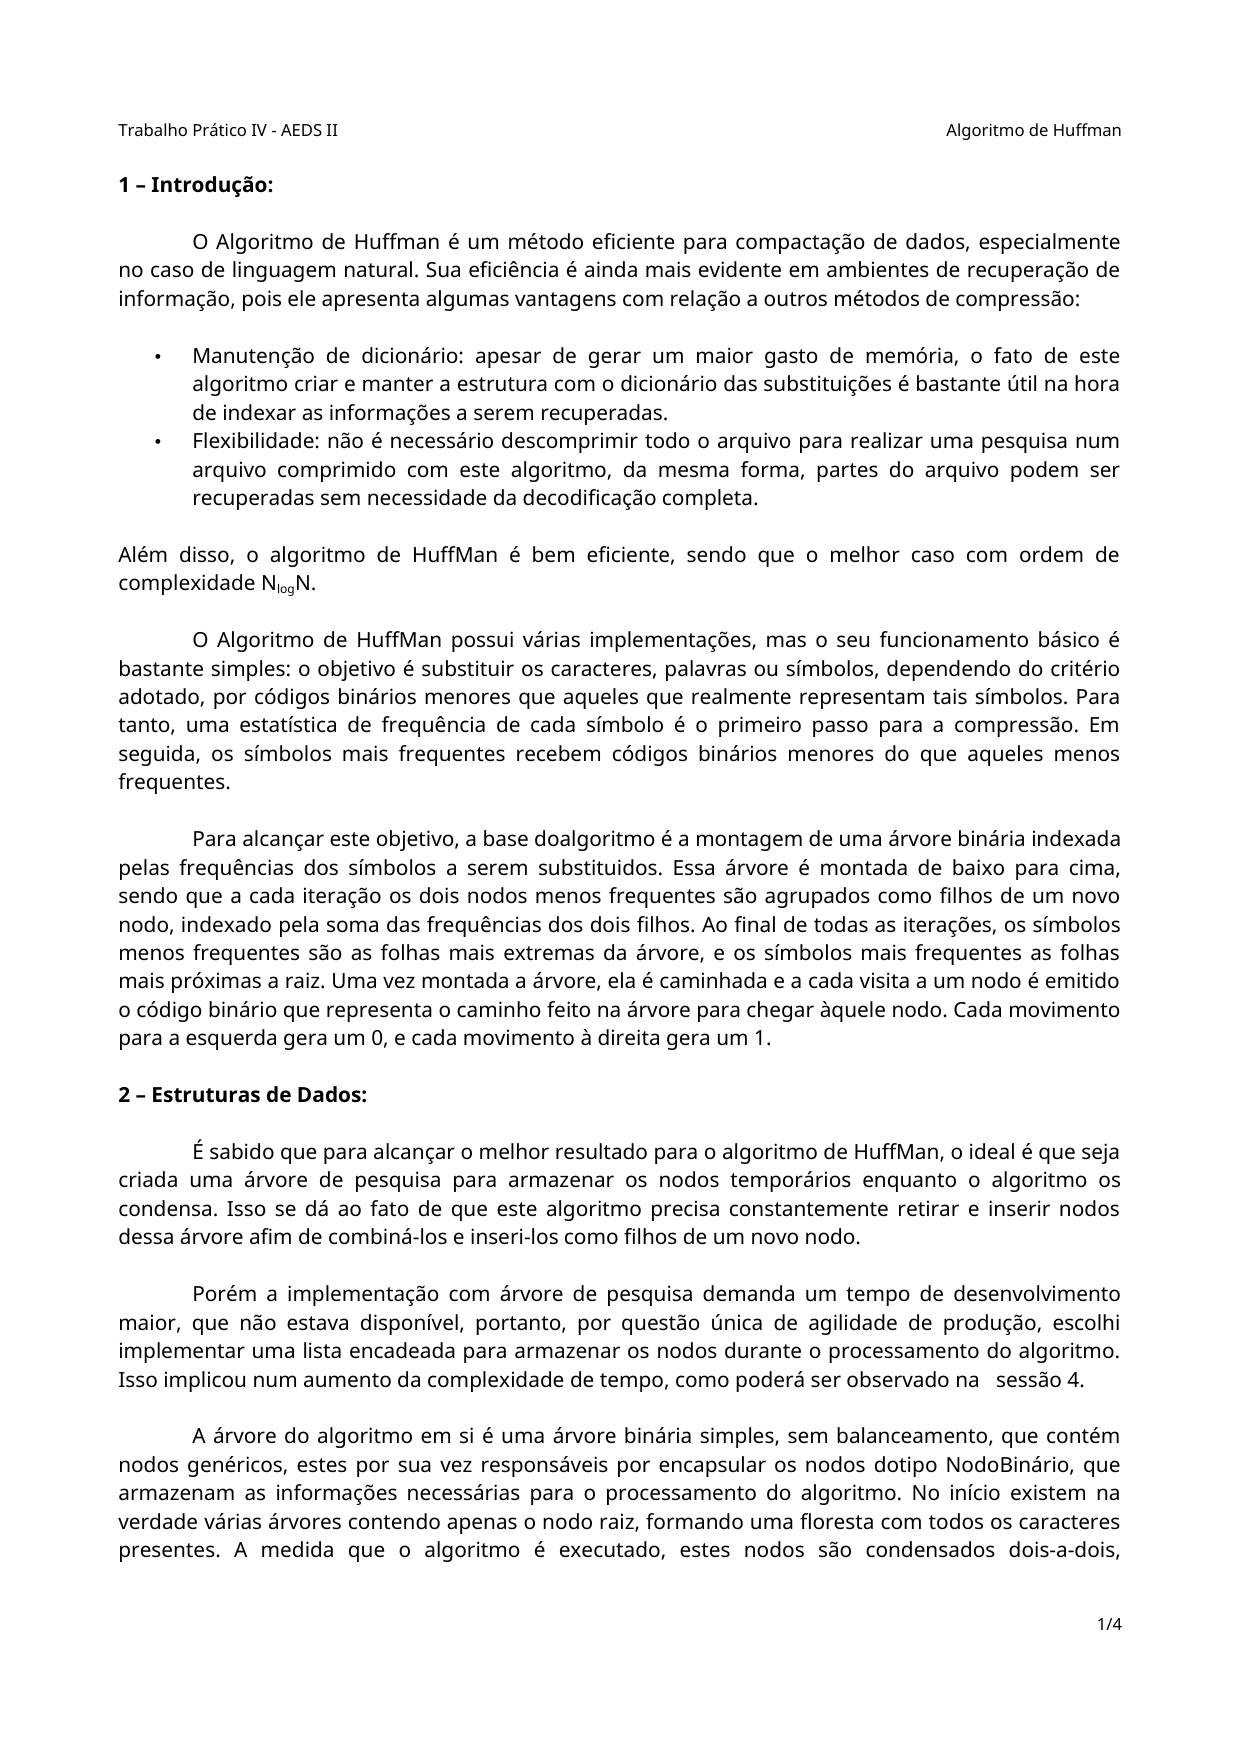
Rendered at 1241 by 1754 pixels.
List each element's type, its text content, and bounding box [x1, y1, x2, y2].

text 1 – Introdução: [118, 170, 1122, 199]
text A árvore do algoritmo em si é uma árvore binária simples, sem balanceamento, que contém nodos genéricos, estes por sua vez responsáveis por encapsular os nodos dotipo NodoBinário, que armazenam as informações necessárias para o processamento do algoritmo. No início existem na verdade várias árvores contendo apenas o nodo raiz, formando uma floresta com todos os caracteres presentes. A medida que o algoritmo é executado, estes nodos são condensados dois-a-dois, [118, 1422, 1122, 1564]
text O Algoritmo de Huffman é um método eficiente para compactação de dados, especialmente no caso de linguagem natural. Sua eficiência é ainda mais evidente em ambientes de recuperação de informação, pois ele apresenta algumas vantagens com relação a outros métodos de compressão: [118, 227, 1122, 312]
text O Algoritmo de HuffMan possui várias implementações, mas o seu funcionamento básico é bastante simples: o objetivo é substituir os caracteres, palavras ou símbolos, dependendo do critério adotado, por códigos binários menores que aqueles que realmente representam tais símbolos. Para tanto, uma estatística de frequência de cada símbolo é o primeiro passo para a compressão. Em seguida, os símbolos mais frequentes recebem códigos binários menores do que aqueles menos frequentes. [118, 625, 1122, 796]
text Para alcançar este objetivo, a base doalgoritmo é a montagem de uma árvore binária indexada pelas frequências dos símbolos a serem substituidos. Essa árvore é montada de baixo para cima, sendo que a cada iteração os dois nodos menos frequentes são agrupados como filhos de um novo nodo, indexado pela soma das frequências dos dois filhos. Ao final de todas as iterações, os símbolos menos frequentes são as folhas mais extremas da árvore, e os símbolos mais frequentes as folhas mais próximas a raiz. Uma vez montada a árvore, ela é caminhada e a cada visita a um nodo é emitido o código binário que representa o caminho feito na árvore para chegar àquele nodo. Cada movimento para a esquerda gera um 0, e cada movimento à direita gera um 1. [118, 824, 1122, 1052]
text Além disso, o algoritmo de HuffMan é bem eficiente, sendo que o melhor caso com ordem de complexidade NlogN. [118, 540, 1122, 597]
text Porém a implementação com árvore de pesquisa demanda um tempo de desenvolvimento maior, que não estava disponível, portanto, por questão única de agilidade de produção, escolhi implementar uma lista encadeada para armazenar os nodos durante o processamento do algoritmo. Isso implicou num aumento da complexidade de tempo, como poderá ser observado na sessão 4. [118, 1279, 1122, 1393]
list Manutenção de dicionário: apesar de gerar um maior gasto de memória, o fato de este algoritmo criar e manter a estrutura com o dicionário das substituições é bastante útil na hora de indexar as informações a serem recuperadas. [154, 341, 1122, 426]
list Flexibilidade: não é necessário descomprimir todo o arquivo para realizar uma pesquisa num arquivo comprimido com este algoritmo, da mesma forma, partes do arquivo podem ser recuperadas sem necessidade da decodificação completa. [154, 426, 1122, 512]
text É sabido que para alcançar o melhor resultado para o algoritmo de HuffMan, o ideal é que seja criada uma árvore de pesquisa para armazenar os nodos temporários enquanto o algoritmo os condensa. Isso se dá ao fato de que este algoritmo precisa constantemente retirar e inserir nodos dessa árvore afim de combiná-los e inseri-los como filhos de um novo nodo. [118, 1137, 1122, 1251]
text 2 – Estruturas de Dados: [118, 1080, 1122, 1109]
